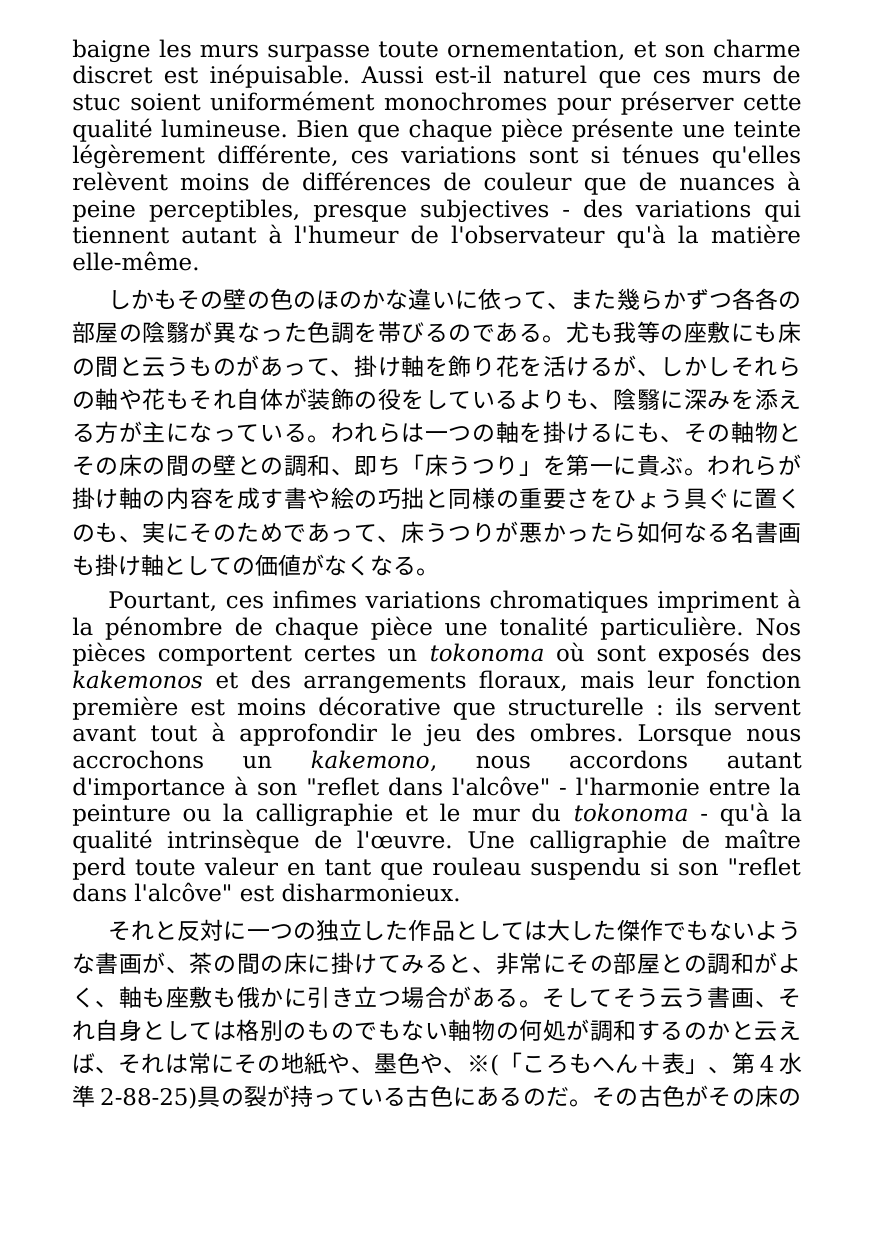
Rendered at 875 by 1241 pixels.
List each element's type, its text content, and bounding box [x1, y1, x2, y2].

text Pourtant, ces infimes variations chromatiques impriment à la pénombre de chaque pièce une tonalité particulière. Nos pièces comportent certes un tokonoma où sont exposés des kakemonos et des arrangements floraux, mais leur fonction première est moins décorative que structurelle : ils servent avant tout à approfondir le jeu des ombres. Lorsque nous accrochons un kakemono, nous accordons autant d'importance à son "reflet dans l'alcôve" - l'harmonie entre la peinture ou la calligraphie et le mur du tokonoma - qu'à la qualité intrinsèque de l'œuvre. Une calligraphie de maître perd toute valeur en tant que rouleau suspendu si son "reflet dans l'alcôve" est disharmonieux. [72, 587, 802, 907]
text それと反対に一つの独立した作品としては大した傑作でもないような書画が、茶の間の床に掛けてみると、非常にその部屋との調和がよく、軸も座敷も俄かに引き立つ場合がある。そしてそう云う書画、それ自身としては格別のものでもない軸物の何処が調和するのかと云えば、それは常にその地紙や、墨色や、※(「ころもへん＋表」、第4水準2-88-25)具の裂が持っている古色にあるのだ。その古色がその床の [72, 913, 802, 1112]
text baigne les murs surpasse toute ornementation, et son charme discret est inépuisable. Aussi est-il naturel que ces murs de stuc soient uniformément monochromes pour préserver cette qualité lumineuse. Bien que chaque pièce présente une teinte légèrement différente, ces variations sont si ténues qu'elles relèvent moins de différences de couleur que de nuances à peine perceptibles, presque subjectives - des variations qui tiennent autant à l'humeur de l'observateur qu'à la matière elle-même. [72, 36, 802, 276]
text しかもその壁の色のほのかな違いに依って、また幾らかずつ各各の部屋の陰翳が異なった色調を帯びるのである。尤も我等の座敷にも床の間と云うものがあって、掛け軸を飾り花を活けるが、しかしそれらの軸や花もそれ自体が装飾の役をしているよりも、陰翳に深みを添える方が主になっている。われらは一つの軸を掛けるにも、その軸物とその床の間の壁との調和、即ち「床うつり」を第一に貴ぶ。われらが掛け軸の内容を成す書や絵の巧拙と同様の重要さをひょう具ぐに置くのも、実にそのためであって、床うつりが悪かったら如何なる名書画も掛け軸としての価値がなくなる。 [72, 282, 802, 581]
